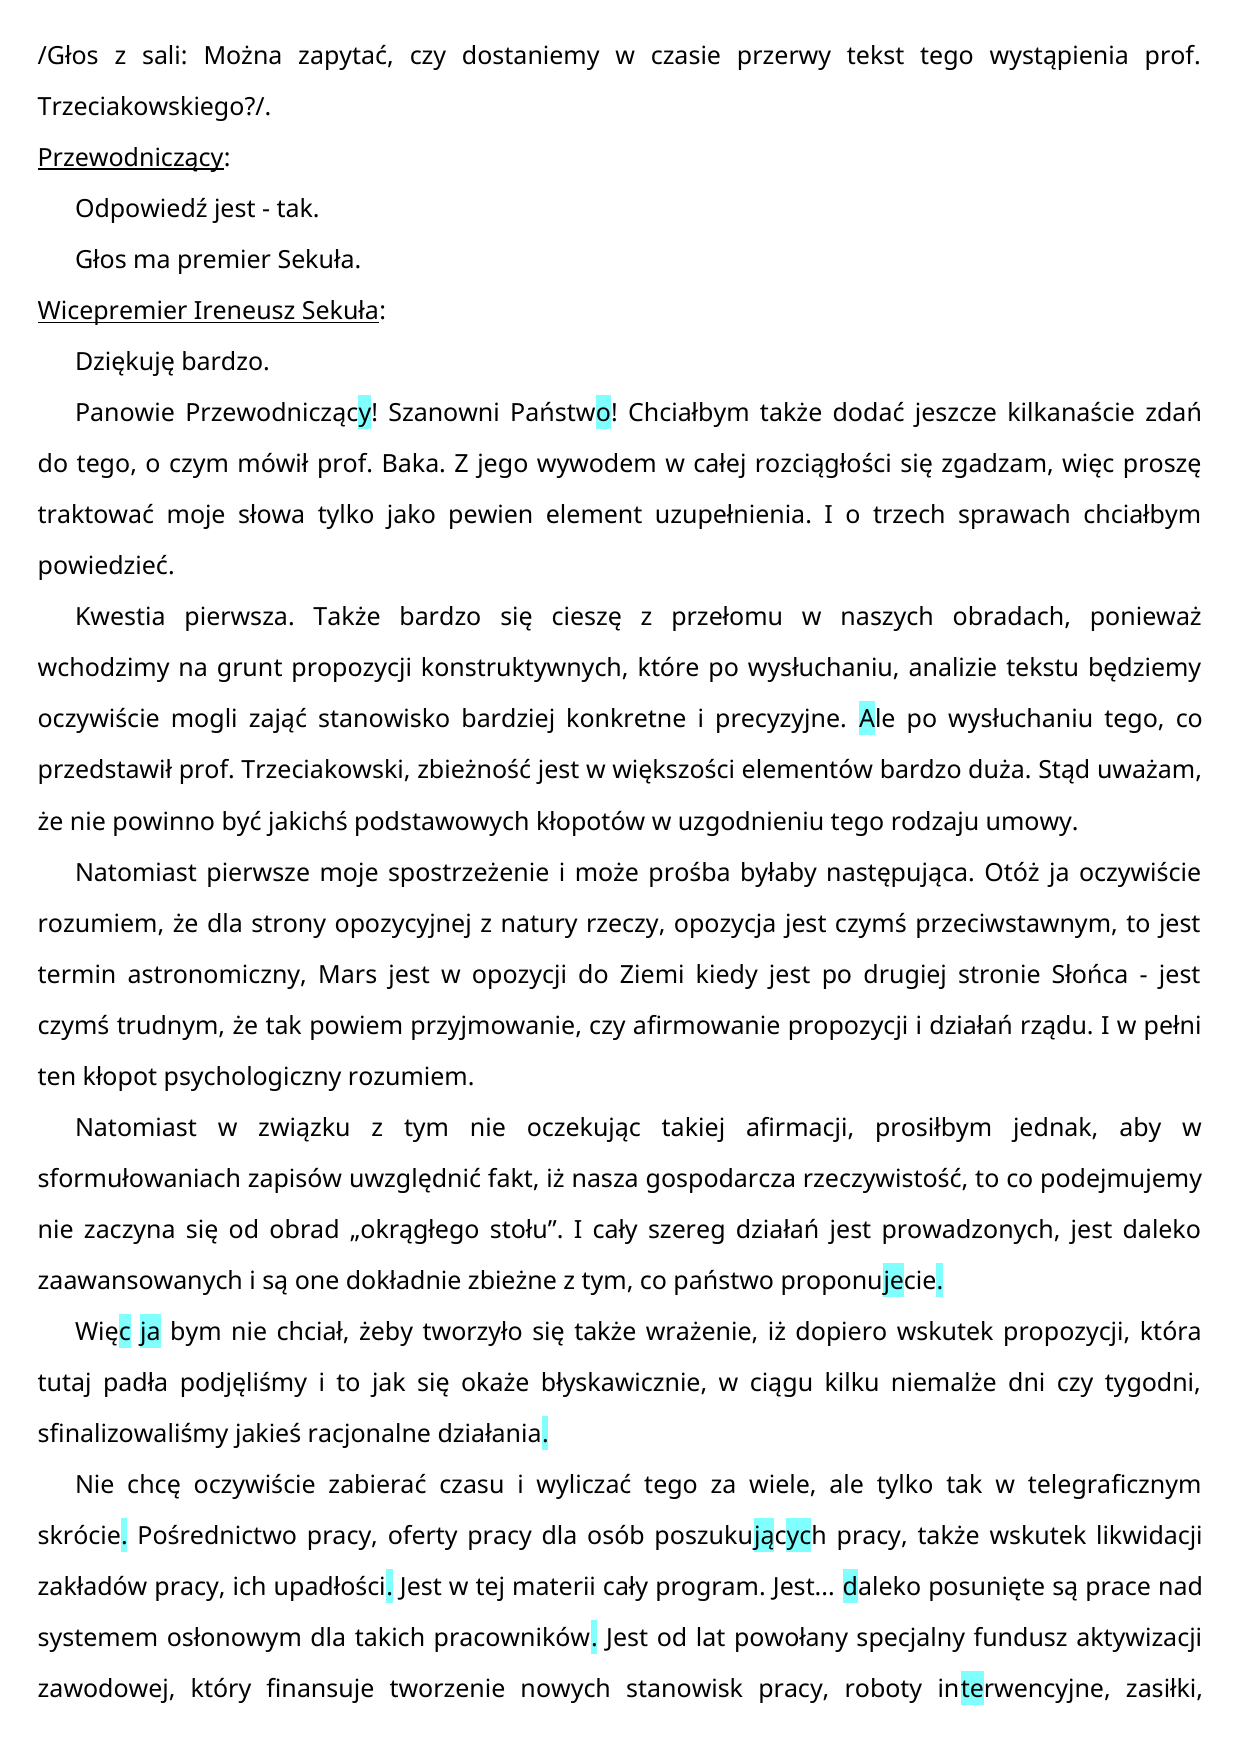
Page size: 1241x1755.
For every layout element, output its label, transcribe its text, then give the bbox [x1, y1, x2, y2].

text Przewodniczący: [37, 139, 1203, 174]
text Kwestia pierwsza. Także bardzo się cieszę z przełomu w naszych obradach, ponieważ wchodzimy na grunt propozycji konstruktywnych, które po wysłuchaniu, analizie tekstu będziemy oczywiście mogli zająć stanowisko bardziej konkretne i precyzyjne. Ale po wysłuchaniu tego, co przedstawił prof. Trzeciakowski, zbieżność jest w większości elementów bardzo duża. Stąd uważam, że nie powinno być jakichś podstawowych kłopotów w uzgodnieniu tego rodzaju umowy. [37, 599, 1203, 837]
text Wicepremier Ireneusz Sekuła: [37, 293, 1203, 327]
text Więc ja bym nie chciał, żeby tworzyło się także wrażenie, iż dopiero wskutek propozycji, która tutaj padła podjęliśmy i to jak się okaże błyskawicznie, w ciągu kilku niemalże dni czy tygodni, sfinalizowaliśmy jakieś racjonalne działania. [37, 1313, 1203, 1450]
text Natomiast w związku z tym nie oczekując takiej afirmacji, prosiłbym jednak, aby w sformułowaniach zapisów uwzględnić fakt, iż nasza gospodarcza rzeczywistość, to co podejmujemy nie zaczyna się od obrad „okrągłego stołu”. I cały szereg działań jest prowadzonych, jest daleko zaawansowanych i są one dokładnie zbieżne z tym, co państwo proponujecie. [37, 1109, 1203, 1297]
text /Głos z sali: Można zapytać, czy dostaniemy w czasie przerwy tekst tego wystąpienia prof. Trzeciakowskiego?/. [37, 37, 1203, 123]
text Natomiast pierwsze moje spostrzeżenie i może prośba byłaby następująca. Otóż ja oczywiście rozumiem, że dla strony opozycyjnej z natury rzeczy, opozycja jest czymś przeciwstawnym, to jest termin astronomiczny, Mars jest w opozycji do Ziemi kiedy jest po drugiej stronie Słońca - jest czymś trudnym, że tak powiem przyjmowanie, czy afirmowanie propozycji i działań rządu. I w pełni ten kłopot psychologiczny rozumiem. [37, 854, 1203, 1092]
text Nie chcę oczywiście zabierać czasu i wyliczać tego za wiele, ale tylko tak w telegraficznym skrócie. Pośrednictwo pracy, oferty pracy dla osób poszukujących pracy, także wskutek likwidacji zakładów pracy, ich upadłości. Jest w tej materii cały program. Jest... daleko posunięte są prace nad systemem osłonowym dla takich pracowników. Jest od lat powołany specjalny fundusz aktywizacji zawodowej, który finansuje tworzenie nowych stanowisk pracy, roboty interwencyjne, zasiłki, [37, 1467, 1203, 1705]
text Głos ma premier Sekuła. [37, 242, 1203, 276]
text Odpowiedź jest - tak. [37, 191, 1203, 225]
text Panowie Przewodniczący! Szanowni Państwo! Chciałbym także dodać jeszcze kilkanaście zdań do tego, o czym mówił prof. Baka. Z jego wywodem w całej rozciągłości się zgadzam, więc proszę traktować moje słowa tylko jako pewien element uzupełnienia. I o trzech sprawach chciałbym powiedzieć. [37, 395, 1203, 582]
text Dziękuję bardzo. [37, 344, 1203, 378]
